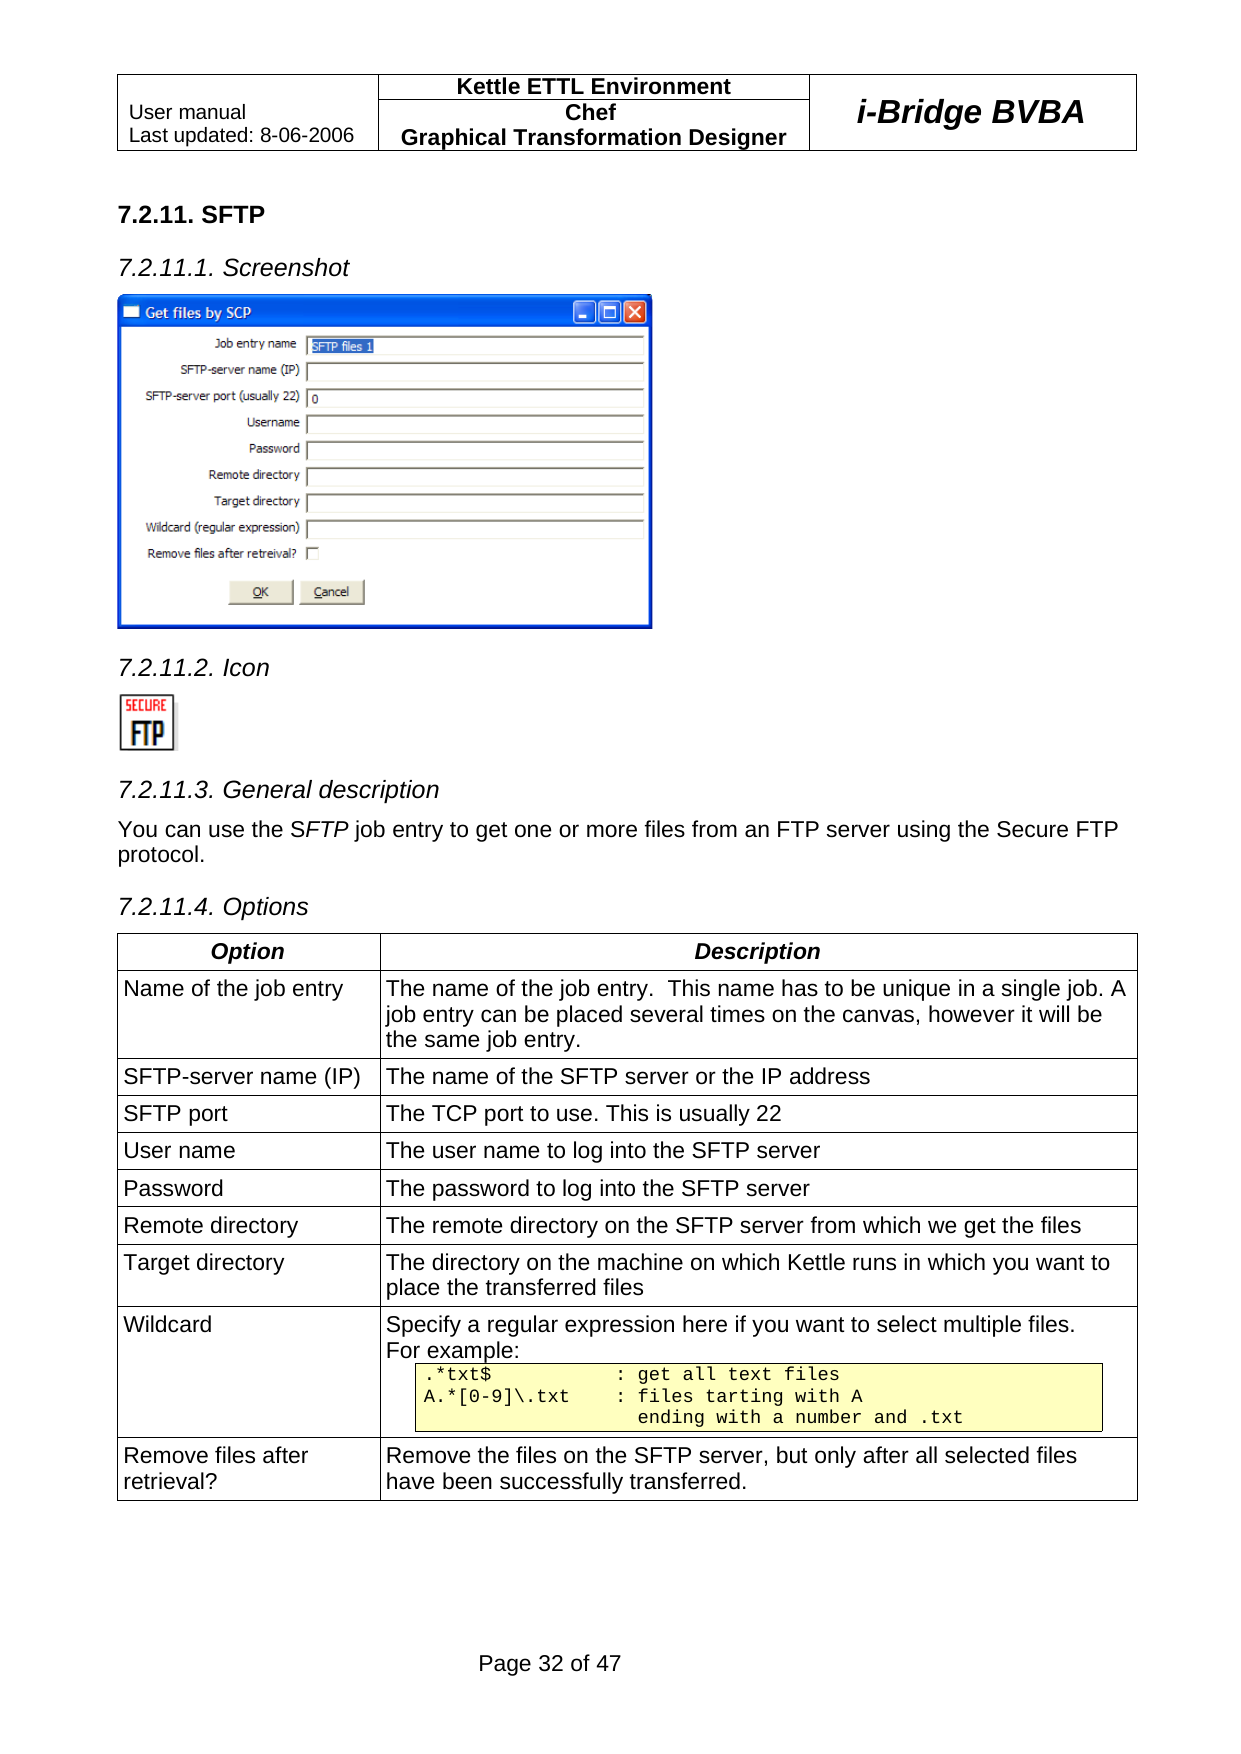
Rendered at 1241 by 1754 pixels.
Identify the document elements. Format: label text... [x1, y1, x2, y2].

subtitle General description [117, 776, 1137, 804]
table_cell The remote directory on the SFTP server from which we get the files [381, 1207, 1137, 1244]
subtitle SFTP [117, 201, 1137, 229]
table_cell Wildcard [118, 1307, 380, 1437]
table_cell The TCP port to use. This is usually 22 [381, 1096, 1137, 1132]
subtitle Icon [117, 653, 1137, 681]
table_cell Name of the job entry [118, 971, 380, 1058]
table_cell Specify a regular expression here if you want to select multiple files. For example: .*txt$ : get all text files A.*[0-9]\.txt : files tarting with A ending with a number and .txt [381, 1307, 1137, 1437]
table_cell The name of the SFTP server or the IP address [381, 1059, 1137, 1095]
table_cell The name of the job entry. This name has to be unique in a single job. A job entry can be placed several times on the canvas, however it will be the same job entry. [381, 971, 1137, 1058]
table_cell SFTP-server name (IP) [118, 1059, 380, 1095]
table_cell The password to log into the SFTP server [381, 1170, 1137, 1206]
table_cell Password [118, 1170, 380, 1206]
table_cell User name [118, 1133, 380, 1169]
subtitle Options [117, 892, 1137, 921]
table_cell Target directory [118, 1245, 380, 1306]
table_header Option [118, 934, 380, 970]
table_cell Remove the files on the SFTP server, but only after all selected files have been successfully transferred. [381, 1438, 1137, 1500]
table_header Description [381, 934, 1137, 970]
subtitle Screenshot [117, 254, 1137, 282]
table_cell The user name to log into the SFTP server [381, 1133, 1137, 1169]
table_cell The directory on the machine on which Kettle runs in which you want to place the transferred files [381, 1245, 1137, 1306]
picture [117, 294, 653, 629]
table_cell Remote directory [118, 1207, 380, 1244]
text You can use the SFTP job entry to get one or more files from an FTP server using the Secure FTP protocol. [117, 816, 1137, 867]
table_cell Remove files after retrieval? [118, 1438, 380, 1500]
table_cell SFTP port [118, 1096, 380, 1132]
